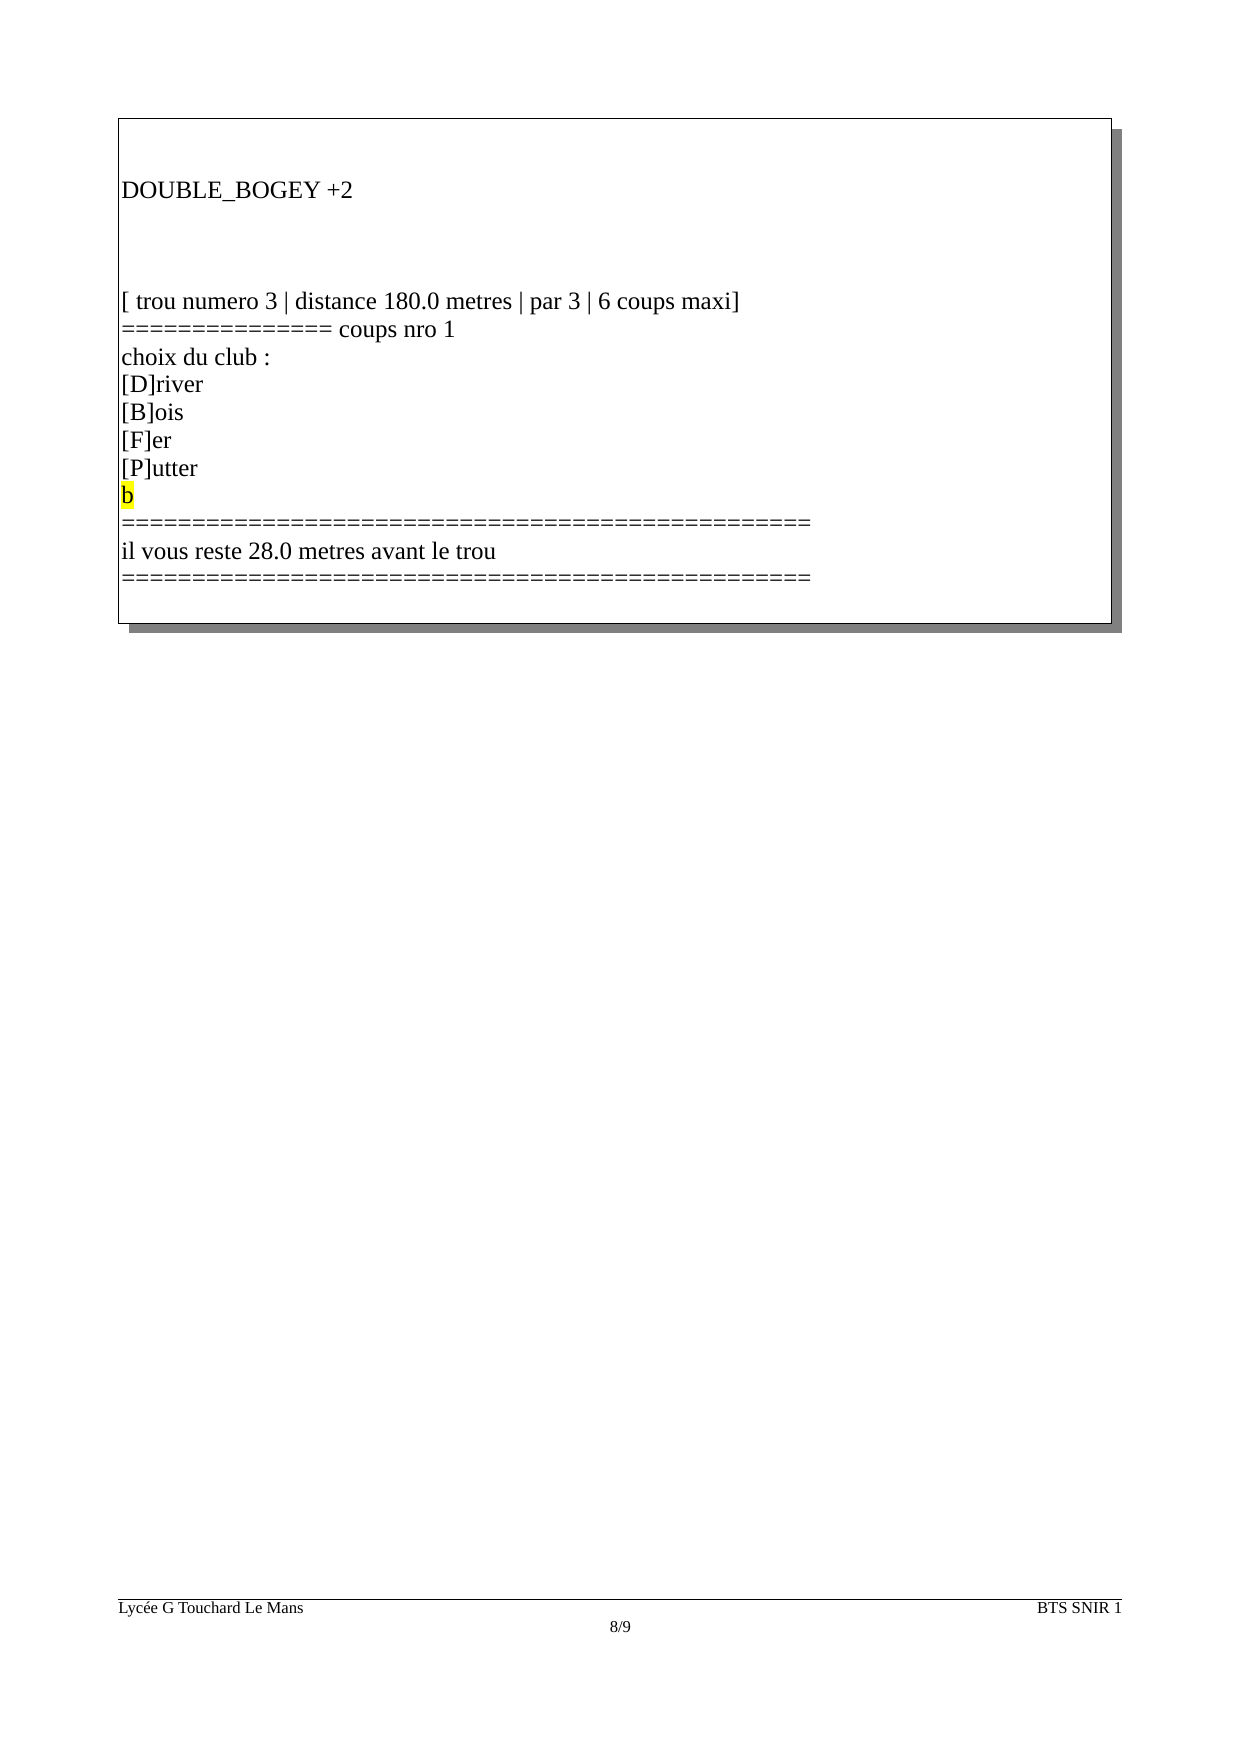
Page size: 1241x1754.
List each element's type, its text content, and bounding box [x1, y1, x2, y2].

text ================================================= [119, 506, 1111, 534]
text DOUBLE_BOGEY +2 [119, 173, 1111, 204]
text il vous reste 28.0 metres avant le trou [119, 534, 1111, 561]
text [P]utter [119, 451, 1111, 478]
text [B]ois [119, 395, 1111, 423]
text ================================================= [119, 561, 1111, 592]
text =============== coups nro 1 [119, 312, 1111, 340]
text b [119, 478, 1111, 506]
text [ trou numero 3 | distance 180.0 metres | par 3 | 6 coups maxi] [119, 284, 1111, 312]
text choix du club : [119, 340, 1111, 367]
text [D]river [119, 367, 1111, 395]
text [F]er [119, 423, 1111, 451]
